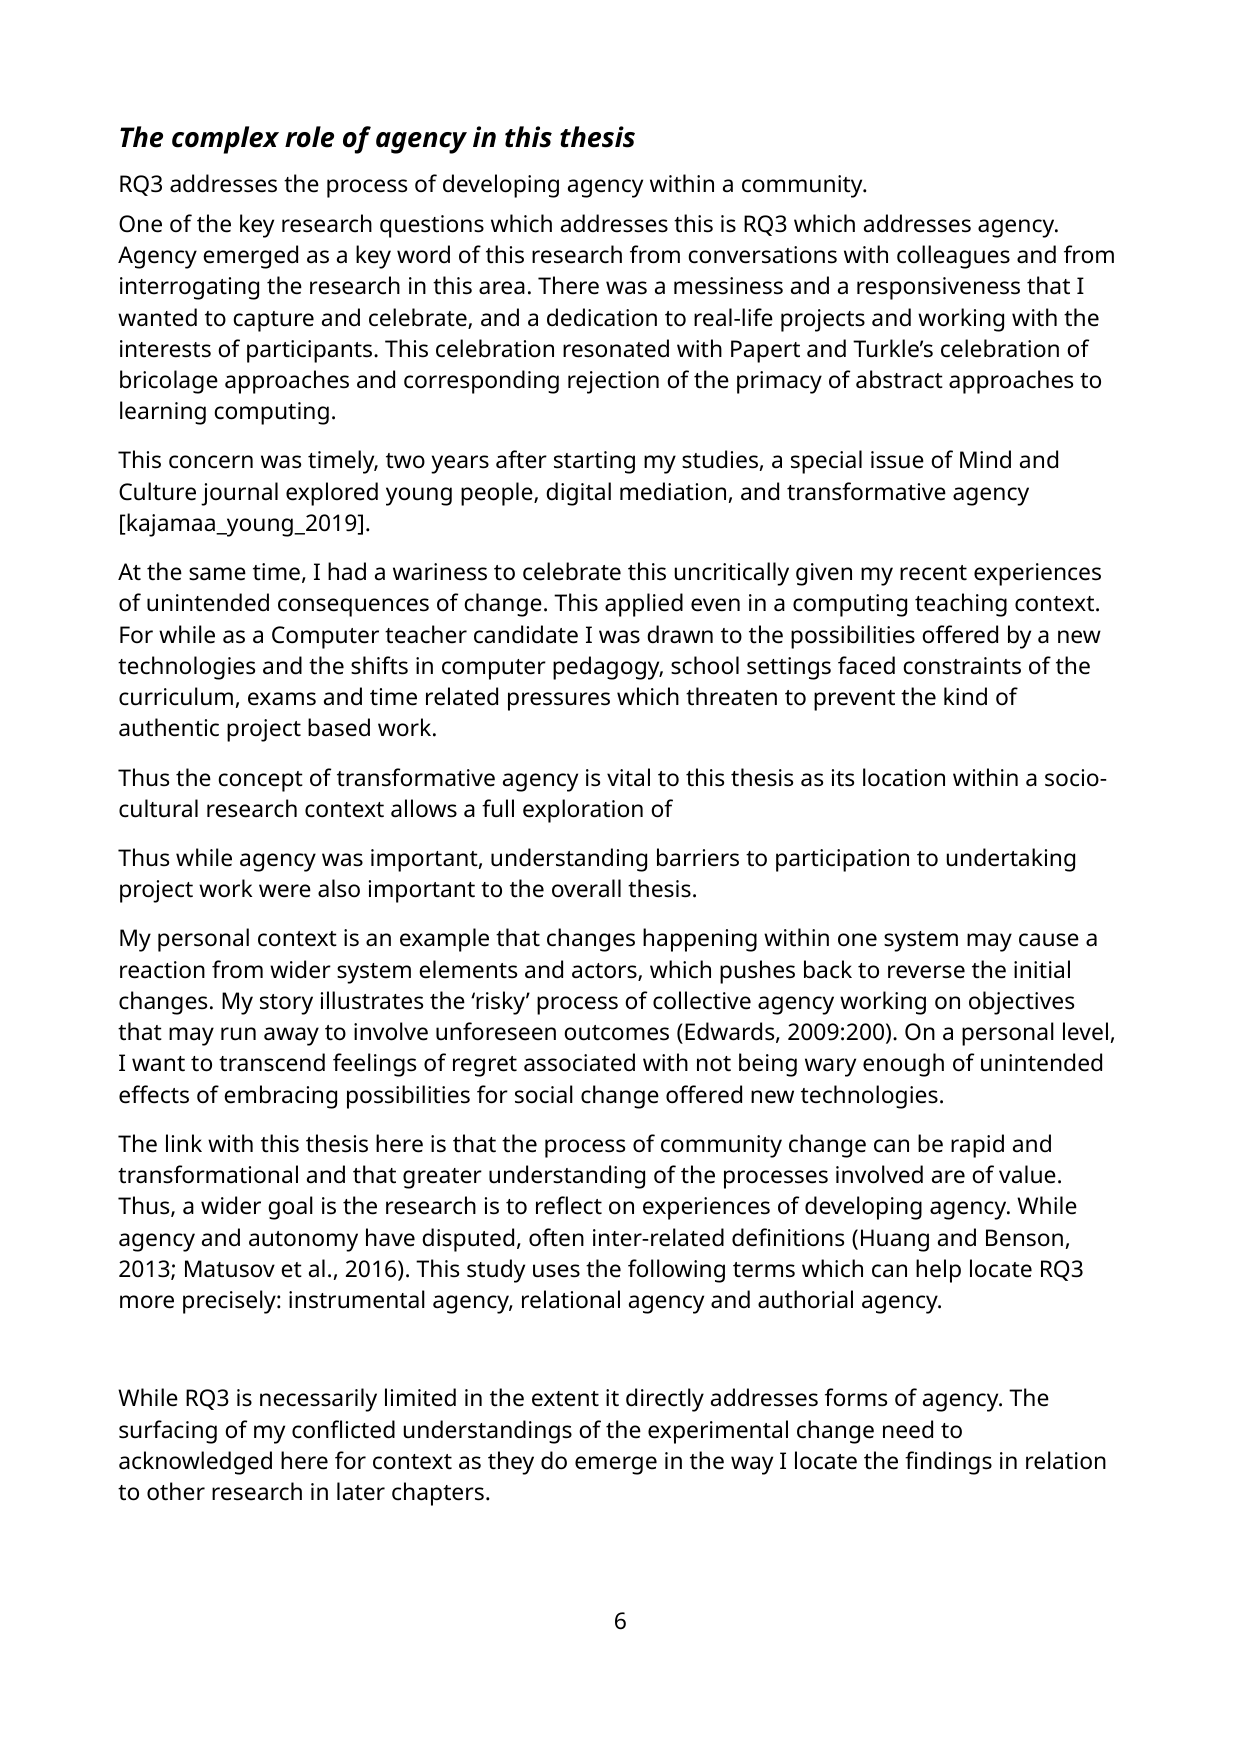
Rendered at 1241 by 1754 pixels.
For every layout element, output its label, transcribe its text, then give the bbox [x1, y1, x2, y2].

text RQ3 addresses the process of developing agency within a community. [118, 167, 1122, 199]
text While RQ3 is necessarily limited in the extent it directly addresses forms of agency. The surfacing of my conflicted understandings of the experimental change need to acknowledged here for context as they do emerge in the way I locate the findings in relation to other research in later chapters. [118, 1382, 1122, 1507]
text Thus the concept of transformative agency is vital to this thesis as its location within a socio-cultural research context allows a full exploration of [118, 761, 1122, 824]
subtitle The complex role of agency in this thesis [118, 118, 1122, 155]
text My personal context is an example that changes happening within one system may cause a reaction from wider system elements and actors, which pushes back to reverse the initial changes. My story illustrates the ‘risky’ process of collective agency working on objectives that may run away to involve unforeseen outcomes (Edwards, 2009:200). On a personal level, I want to transcend feelings of regret associated with not being wary enough of unintended effects of embracing possibilities for social change offered new technologies. [118, 922, 1122, 1110]
text The link with this thesis here is that the process of community change can be rapid and transformational and that greater understanding of the processes involved are of value. Thus, a wider goal is the research is to reflect on experiences of developing agency. While agency and autonomy have disputed, often inter-related definitions (Huang and Benson, 2013; Matusov et al., 2016). This study uses the following terms which can help locate RQ3 more precisely: instrumental agency, relational agency and authorial agency. [118, 1128, 1122, 1315]
text This concern was timely, two years after starting my studies, a special issue of Mind and Culture journal explored young people, digital mediation, and transformative agency [kajamaa_young_2019]. [118, 444, 1122, 538]
text At the same time, I had a wariness to celebrate this uncritically given my recent experiences of unintended consequences of change. This applied even in a computing teaching context. For while as a Computer teacher candidate I was drawn to the possibilities offered by a new technologies and the shifts in computer pedagogy, school settings faced constraints of the curriculum, exams and time related pressures which threaten to prevent the kind of authentic project based work. [118, 556, 1122, 743]
text One of the key research questions which addresses this is RQ3 which addresses agency. Agency emerged as a key word of this research from conversations with colleagues and from interrogating the research in this area. There was a messiness and a responsiveness that I wanted to capture and celebrate, and a dedication to real-life projects and working with the interests of participants. This celebration resonated with Papert and Turkle’s celebration of bricolage approaches and corresponding rejection of the primacy of abstract approaches to learning computing. [118, 208, 1122, 426]
text Thus while agency was important, understanding barriers to participation to undertaking project work were also important to the overall thesis. [118, 842, 1122, 904]
